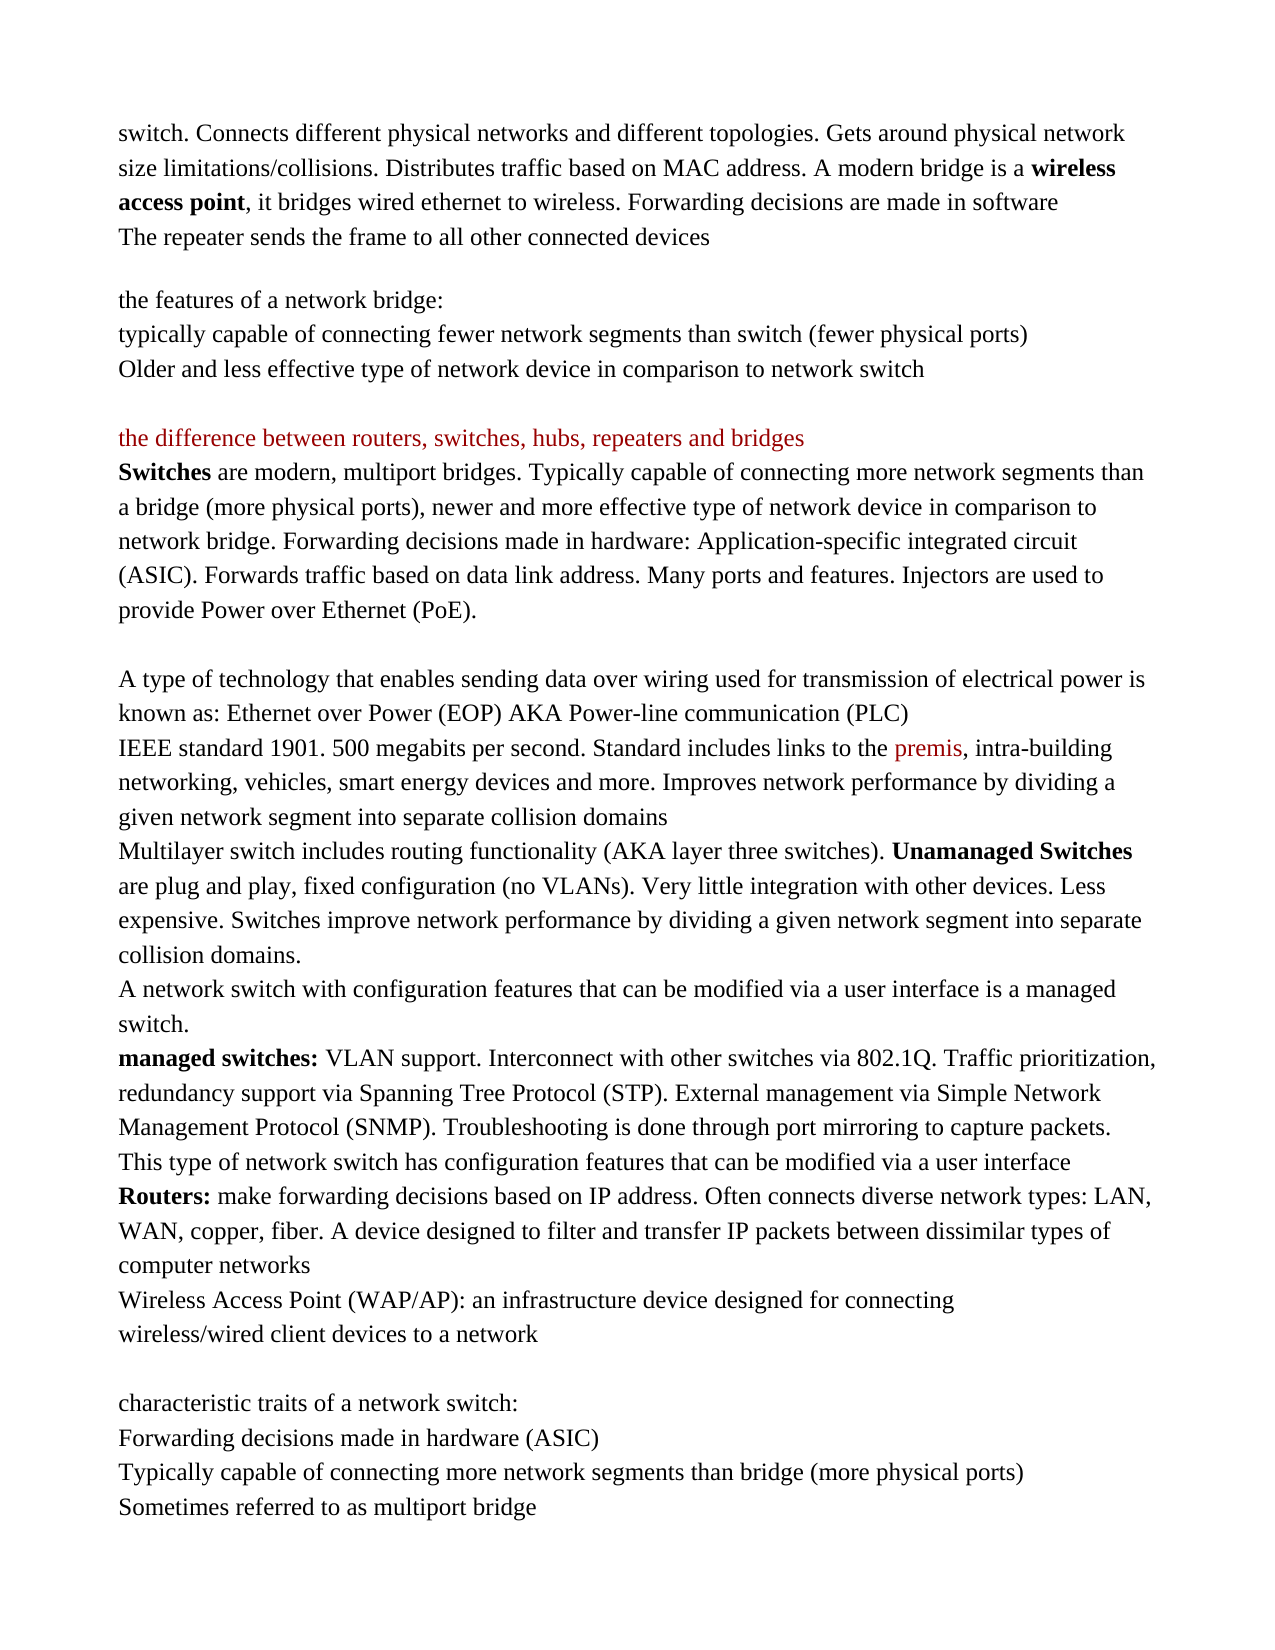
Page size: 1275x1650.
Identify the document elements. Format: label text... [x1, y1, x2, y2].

text switch. Connects different physical networks and different topologies. Gets around physical network size limitations/collisions. Distributes traffic based on MAC address. A modern bridge is a wireless access point, it bridges wired ethernet to wireless. Forwarding decisions are made in software [118, 118, 1157, 216]
text wireless/wired client devices to a network [118, 1319, 1157, 1348]
text Wireless Access Point (WAP/AP): an infrastructure device designed for connecting [118, 1285, 1157, 1313]
text Forwarding decisions made in hardware (ASIC) [118, 1423, 1157, 1451]
text managed switches: VLAN support. Interconnect with other switches via 802.1Q. Traffic prioritization, redundancy support via Spanning Tree Protocol (STP). External management via Simple Network Management Protocol (SNMP). Troubleshooting is done through port mirroring to capture packets. This type of network switch has configuration features that can be modified via a user interface [118, 1043, 1157, 1176]
text Routers: make forwarding decisions based on IP address. Often connects diverse network types: LAN, WAN, copper, fiber. A device designed to filter and transfer IP packets between dissimilar types of computer networks [118, 1181, 1157, 1279]
text the difference between routers, switches, hubs, repeaters and bridges [118, 423, 1157, 451]
text A type of technology that enables sending data over wiring used for transmission of electrical power is known as: Ethernet over Power (EOP) AKA Power-line communication (PLC) [118, 664, 1157, 727]
text The repeater sends the frame to all other connected devices [118, 222, 1157, 250]
text IEEE standard 1901. 500 megabits per second. Standard includes links to the premis, intra-building networking, vehicles, smart energy devices and more. Improves network performance by dividing a given network segment into separate collision domains [118, 733, 1157, 831]
text Typically capable of connecting more network segments than bridge (more physical ports) [118, 1457, 1157, 1486]
text Multilayer switch includes routing functionality (AKA layer three switches). Unamanaged Switches are plug and play, fixed configuration (no VLANs). Very little integration with other devices. Less expensive. Switches improve network performance by dividing a given network segment into separate collision domains. [118, 836, 1157, 969]
text typically capable of connecting fewer network segments than switch (fewer physical ports) [118, 319, 1157, 348]
text Older and less effective type of network device in comparison to network switch [118, 354, 1157, 382]
text A network switch with configuration features that can be modified via a user interface is a managed switch. [118, 974, 1157, 1038]
text Switches are modern, multiport bridges. Typically capable of connecting more network segments than a bridge (more physical ports), newer and more effective type of network device in comparison to network bridge. Forwarding decisions made in hardware: Application-specific integrated circuit (ASIC). Forwards traffic based on data link address. Many ports and features. Injectors are used to provide Power over Ethernet (PoE). [118, 457, 1157, 624]
text Sometimes referred to as multiport bridge [118, 1492, 1157, 1520]
text the features of a network bridge: [118, 285, 1157, 313]
text characteristic traits of a network switch: [118, 1388, 1157, 1417]
